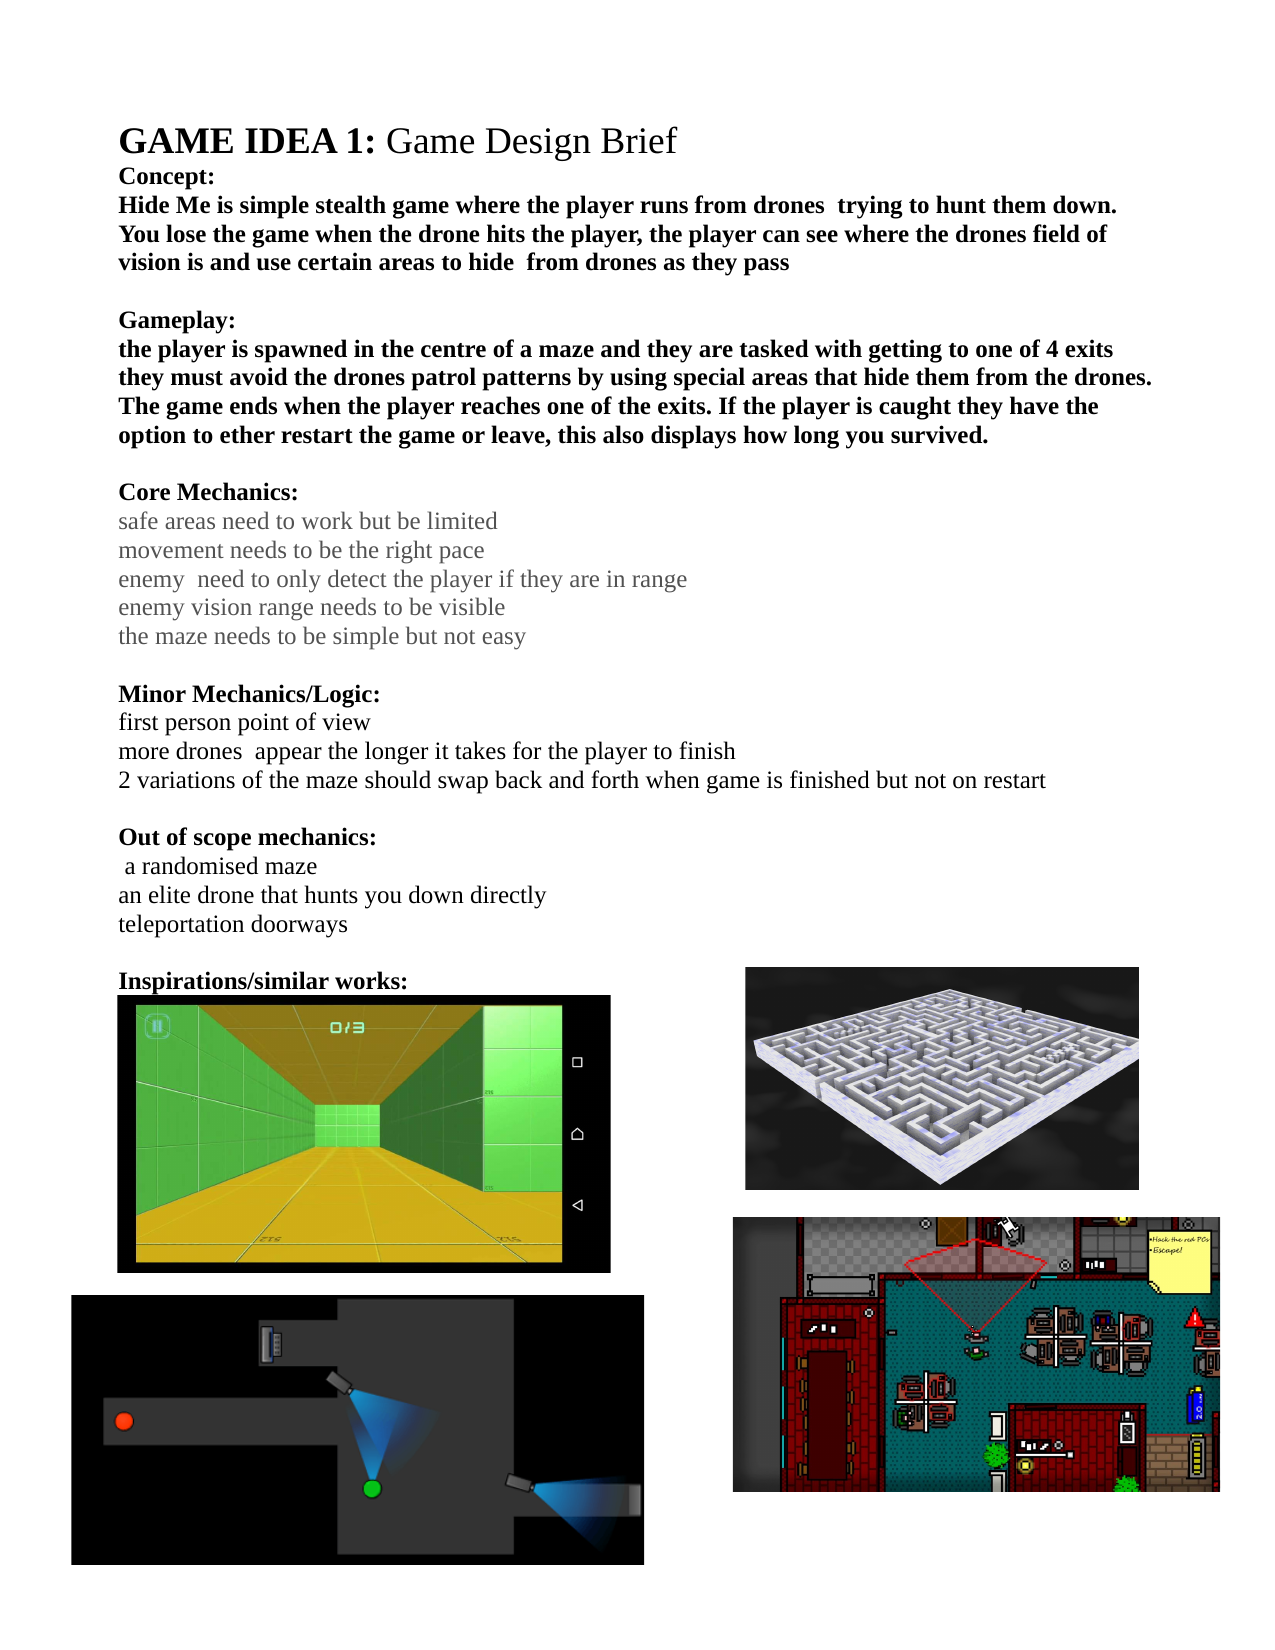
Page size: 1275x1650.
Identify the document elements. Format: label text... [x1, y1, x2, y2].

picture [71, 1295, 645, 1565]
text safe areas need to work but be limited [118, 506, 1157, 535]
text more drones appear the longer it takes for the player to finish [118, 736, 1157, 765]
text enemy need to only detect the player if they are in range [118, 564, 1157, 592]
text Gameplay: [118, 305, 1157, 334]
picture [745, 967, 1139, 1190]
text movement needs to be the right pace [118, 535, 1157, 564]
text an elite drone that hunts you down directly [118, 880, 1157, 909]
text enemy vision range needs to be visible [118, 592, 1157, 621]
text the maze needs to be simple but not easy [118, 621, 1157, 679]
text the player is spawned in the centre of a maze and they are tasked with getting to one of 4 exits they must avoid the drones patrol patterns by using special areas that hide them from the drones. The game ends when the player reaches one of the exits. If the player is caught they have the option to ether restart the game or leave, this also displays how long you survived. [118, 334, 1157, 477]
picture [732, 1217, 1221, 1492]
text Core Mechanics: [118, 477, 1157, 506]
text first person point of view [118, 707, 1157, 736]
text Out of scope mechanics: [118, 822, 1157, 851]
text Minor Mechanics/Logic: [118, 679, 1157, 707]
text teleportation doorways [118, 909, 1157, 966]
text GAME IDEA 1: Game Design Brief [118, 118, 1157, 161]
text Concept: Hide Me is simple stealth game where the player runs from drones trying to hunt them down. You lose the game when the drone hits the player, the player can see where the drones field of vision is and use certain areas to hide from drones as they pass [118, 161, 1157, 305]
text a randomised maze [118, 851, 1157, 880]
text 2 variations of the maze should swap back and forth when game is finished but not on restart [118, 765, 1157, 822]
text Inspirations/similar works: [118, 966, 1157, 995]
picture [117, 995, 611, 1273]
